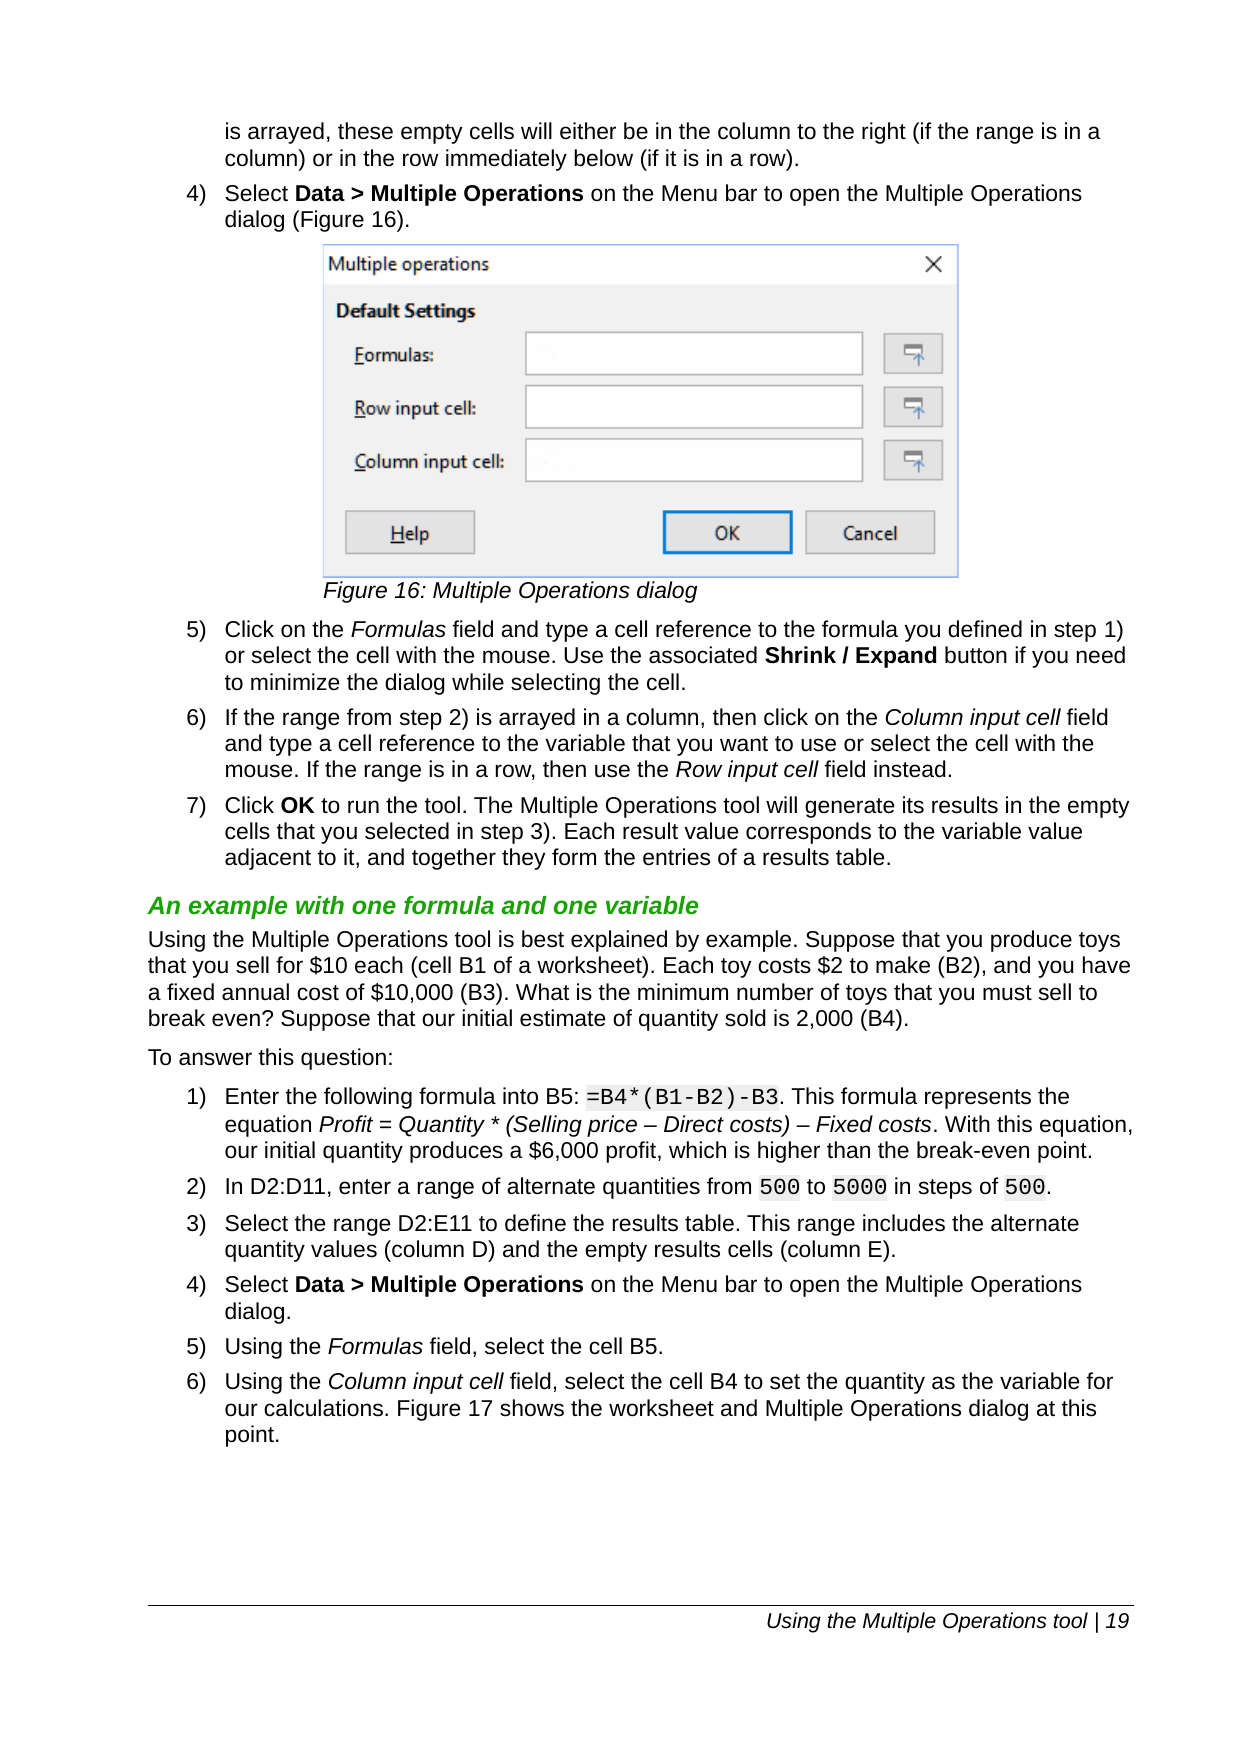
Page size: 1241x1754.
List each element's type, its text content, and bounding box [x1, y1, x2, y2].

picture [322, 244, 959, 578]
text To answer this question: [148, 1044, 1134, 1070]
text Figure 16: Multiple Operations dialog [323, 578, 959, 604]
list In D2:D11, enter a range of alternate quantities from 500 to 5000 in steps of 500. [207, 1173, 1134, 1201]
list Select the range D2:E11 to define the results table. This range includes the alternate quantity values (column D) and the empty results cells (column E). [207, 1210, 1134, 1262]
text Using the Multiple Operations tool is best explained by example. Suppose that you produce toys that you sell for $10 each (cell B1 of a worksheet). Each toy costs $2 to make (B2), and you have a fixed annual cost of $10,000 (B3). What is the minimum number of toys that you must sell to break even? Suppose that our initial estimate of quantity sold is 2,000 (B4). [148, 926, 1134, 1031]
list Select Data > Multiple Operations on the Menu bar to open the Multiple Operations dialog. [207, 1271, 1134, 1324]
list Click on the Formulas field and type a cell reference to the formula you defined in step 1 or select the cell with the mouse. Use the associated Shrink / Expand button if you need to minimize the dialog while selecting the cell. [207, 616, 1134, 695]
list Enter the following formula into B5: =B4*(B1-B2)-B3. This formula represents the equation Profit = Quantity * (Selling price – Direct costs) – Fixed costs. With this equation, our initial quantity produces a $6,000 profit, which is higher than the break-even point. [207, 1083, 1134, 1164]
subtitle An example with one formula and one variable [148, 891, 1134, 920]
list Click OK to run the tool. The Multiple Operations tool will generate its results in the empty cells that you selected in step 3. Each result value corresponds to the variable value adjacent to it, and together they form the entries of a results table. [207, 792, 1134, 871]
list Using the Column input cell field, select the cell B4 to set the quantity as the variable for our calculations. Figure 17 shows the worksheet and Multiple Operations dialog at this point. [207, 1368, 1134, 1447]
list Using the Formulas field, select the cell B5. [207, 1333, 1134, 1359]
list If the range from step 2 is arrayed in a column, then click on the Column input cell field and type a cell reference to the variable that you want to use or select the cell with the mouse. If the range is in a row, then use the Row input cell field instead. [207, 704, 1134, 783]
list Select Data > Multiple Operations on the Menu bar to open the Multiple Operations dialog (Figure 16). [207, 180, 1134, 232]
list is arrayed, these empty cells will either be in the column to the right (if the range is in a column) or in the row immediately below (if it is in a row). [207, 118, 1134, 171]
